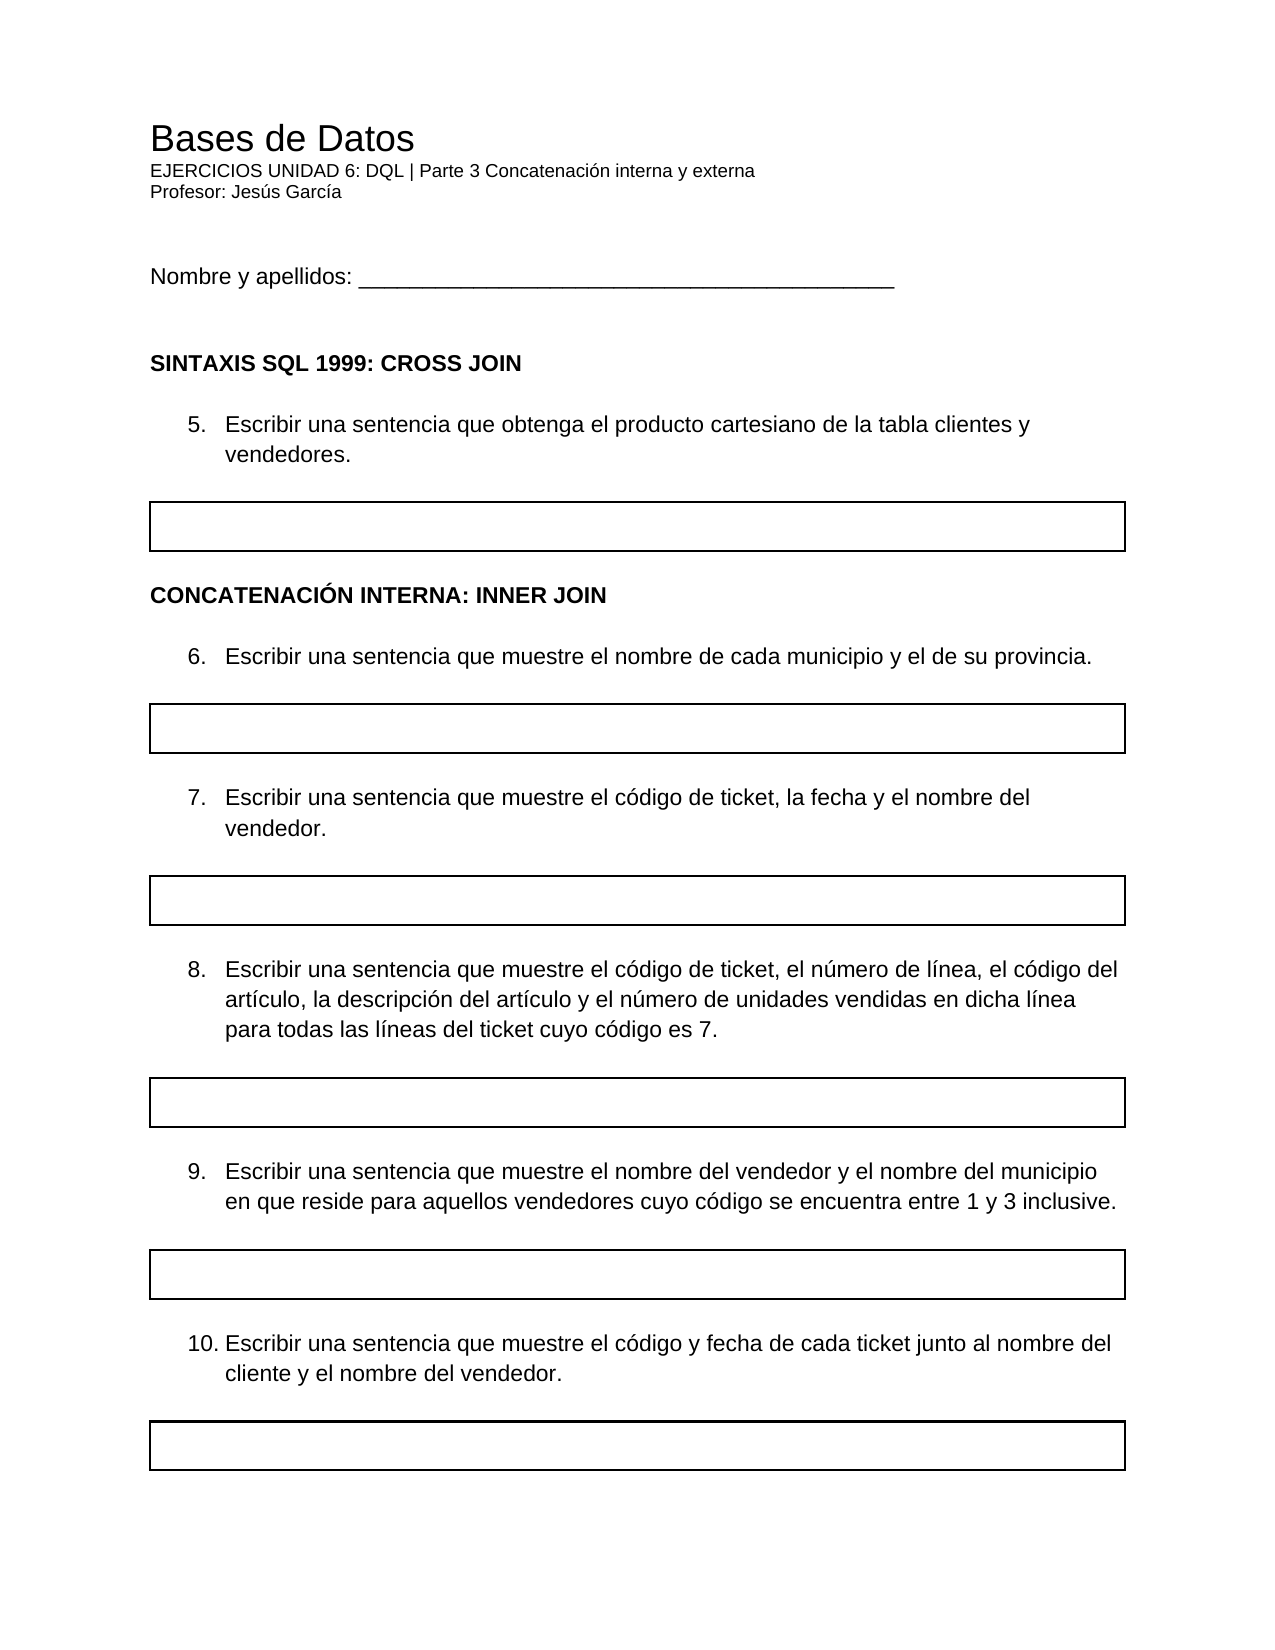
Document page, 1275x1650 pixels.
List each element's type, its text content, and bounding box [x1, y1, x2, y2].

list Escribir una sentencia que muestre el nombre de cada municipio y el de su provincia. [187, 643, 1125, 669]
table_header [151, 503, 1124, 550]
list Escribir una sentencia que muestre el nombre del vendedor y el nombre del municipio en que reside para aquellos vendedores cuyo código se encuentra entre 1 y 3 inclusive. [187, 1158, 1125, 1214]
list Escribir una sentencia que muestre el código de ticket, la fecha y el nombre del vendedor. [187, 784, 1125, 841]
table_header [151, 705, 1124, 752]
text CONCATENACIÓN INTERNA: INNER JOIN [150, 582, 1125, 609]
table_header [151, 877, 1124, 924]
list Escribir una sentencia que muestre el código de ticket, el número de línea, el código del artículo, la descripción del artículo y el número de unidades vendidas en dicha línea para todas las líneas del ticket cuyo código es 7. [187, 956, 1125, 1043]
list Escribir una sentencia que obtenga el producto cartesiano de la tabla clientes y vendedores. [187, 411, 1125, 467]
table_header [151, 1423, 1124, 1469]
table_header [151, 1251, 1124, 1297]
text SINTAXIS SQL 1999: CROSS JOIN [150, 350, 1125, 376]
table_header [151, 1079, 1124, 1126]
list Escribir una sentencia que muestre el código y fecha de cada ticket junto al nombre del cliente y el nombre del vendedor. [187, 1330, 1125, 1386]
